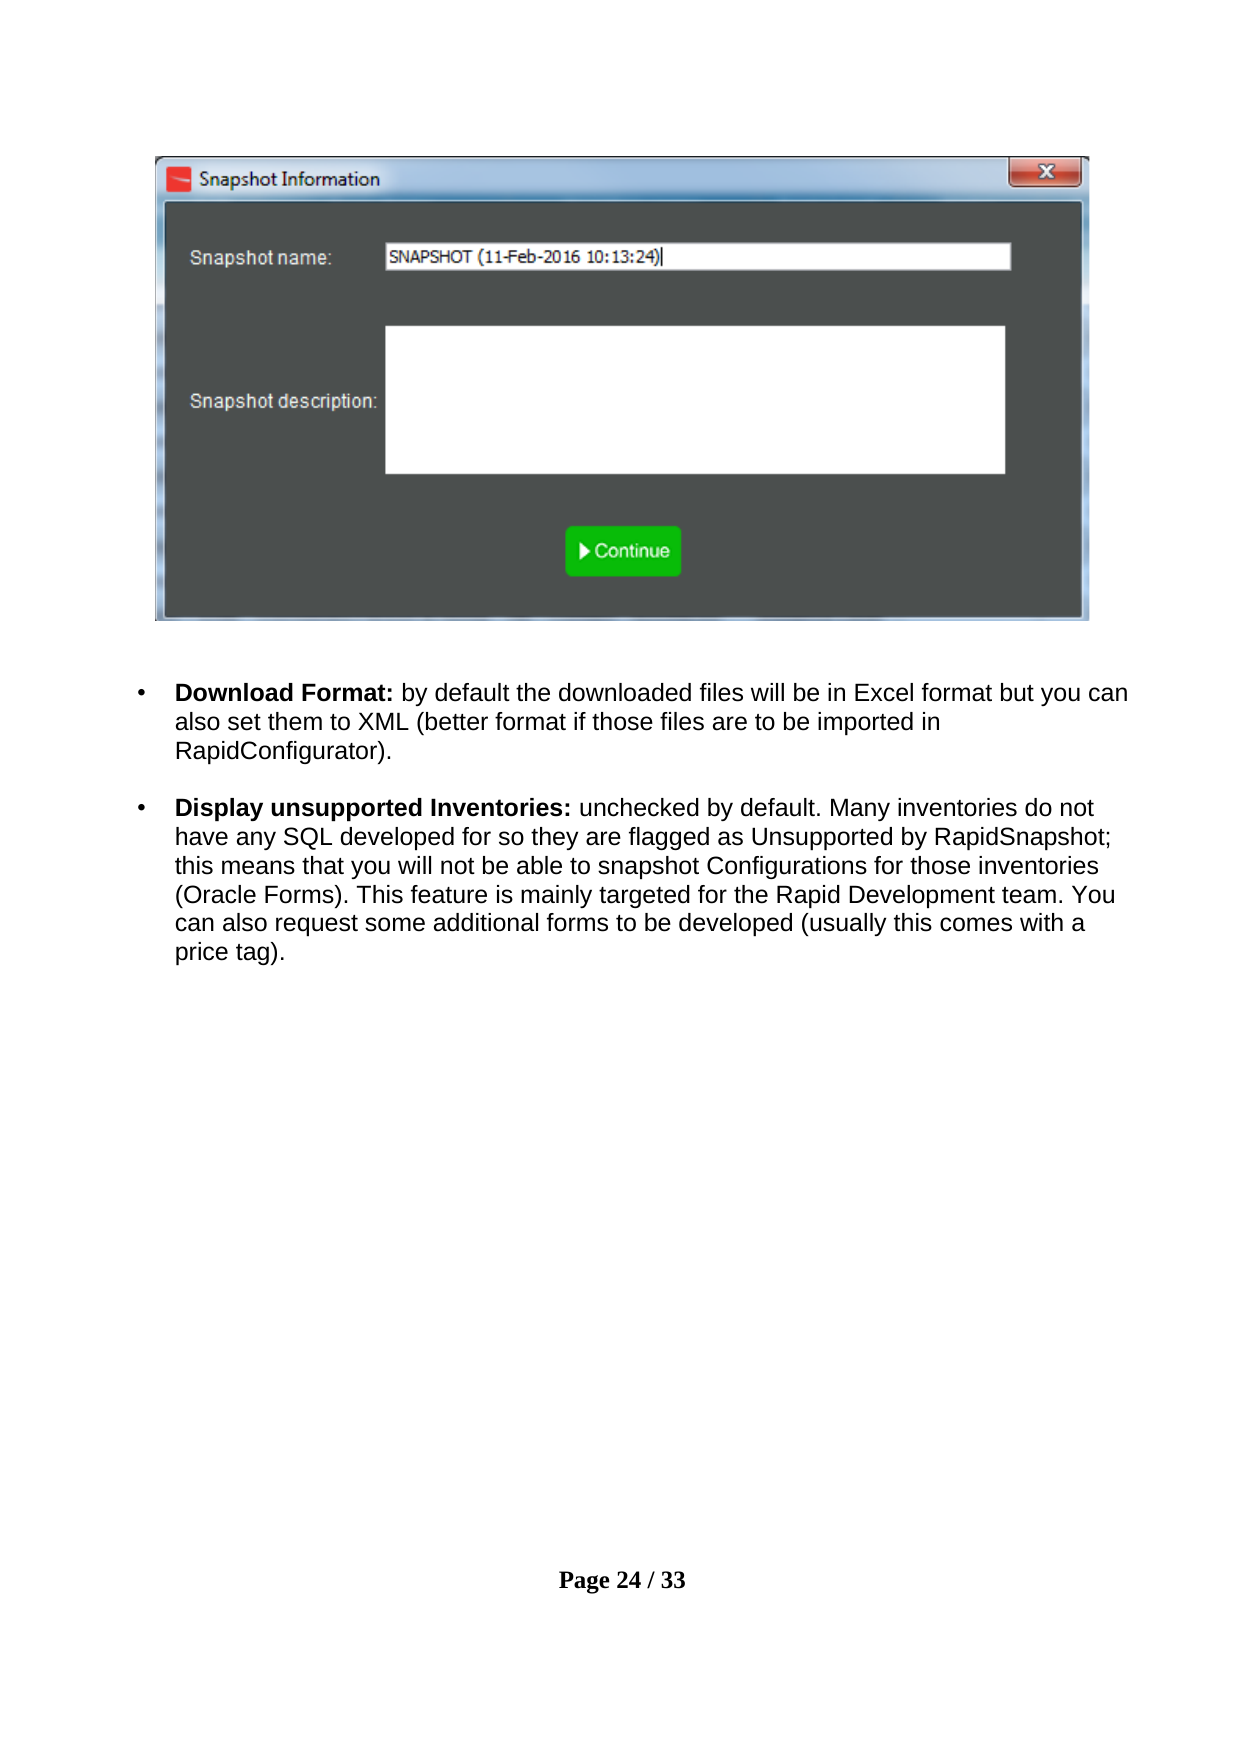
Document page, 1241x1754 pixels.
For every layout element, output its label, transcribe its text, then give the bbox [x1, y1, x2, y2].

list Download Format: by default the downloaded files will be in Excel format but you can also set them to XML (better format if those files are to be imported in RapidConfigurator). [137, 678, 1144, 764]
list Display unsupported Inventories: unchecked by default. Many inventories do not have any SQL developed for so they are flagged as Unsupported by RapidSnapshot; this means that you will not be able to snapshot Configurations for those inventories (Oracle Forms). This feature is mainly targeted for the Rapid Development team. You can also request some additional forms to be developed (usually this comes with a price tag). [137, 793, 1144, 966]
